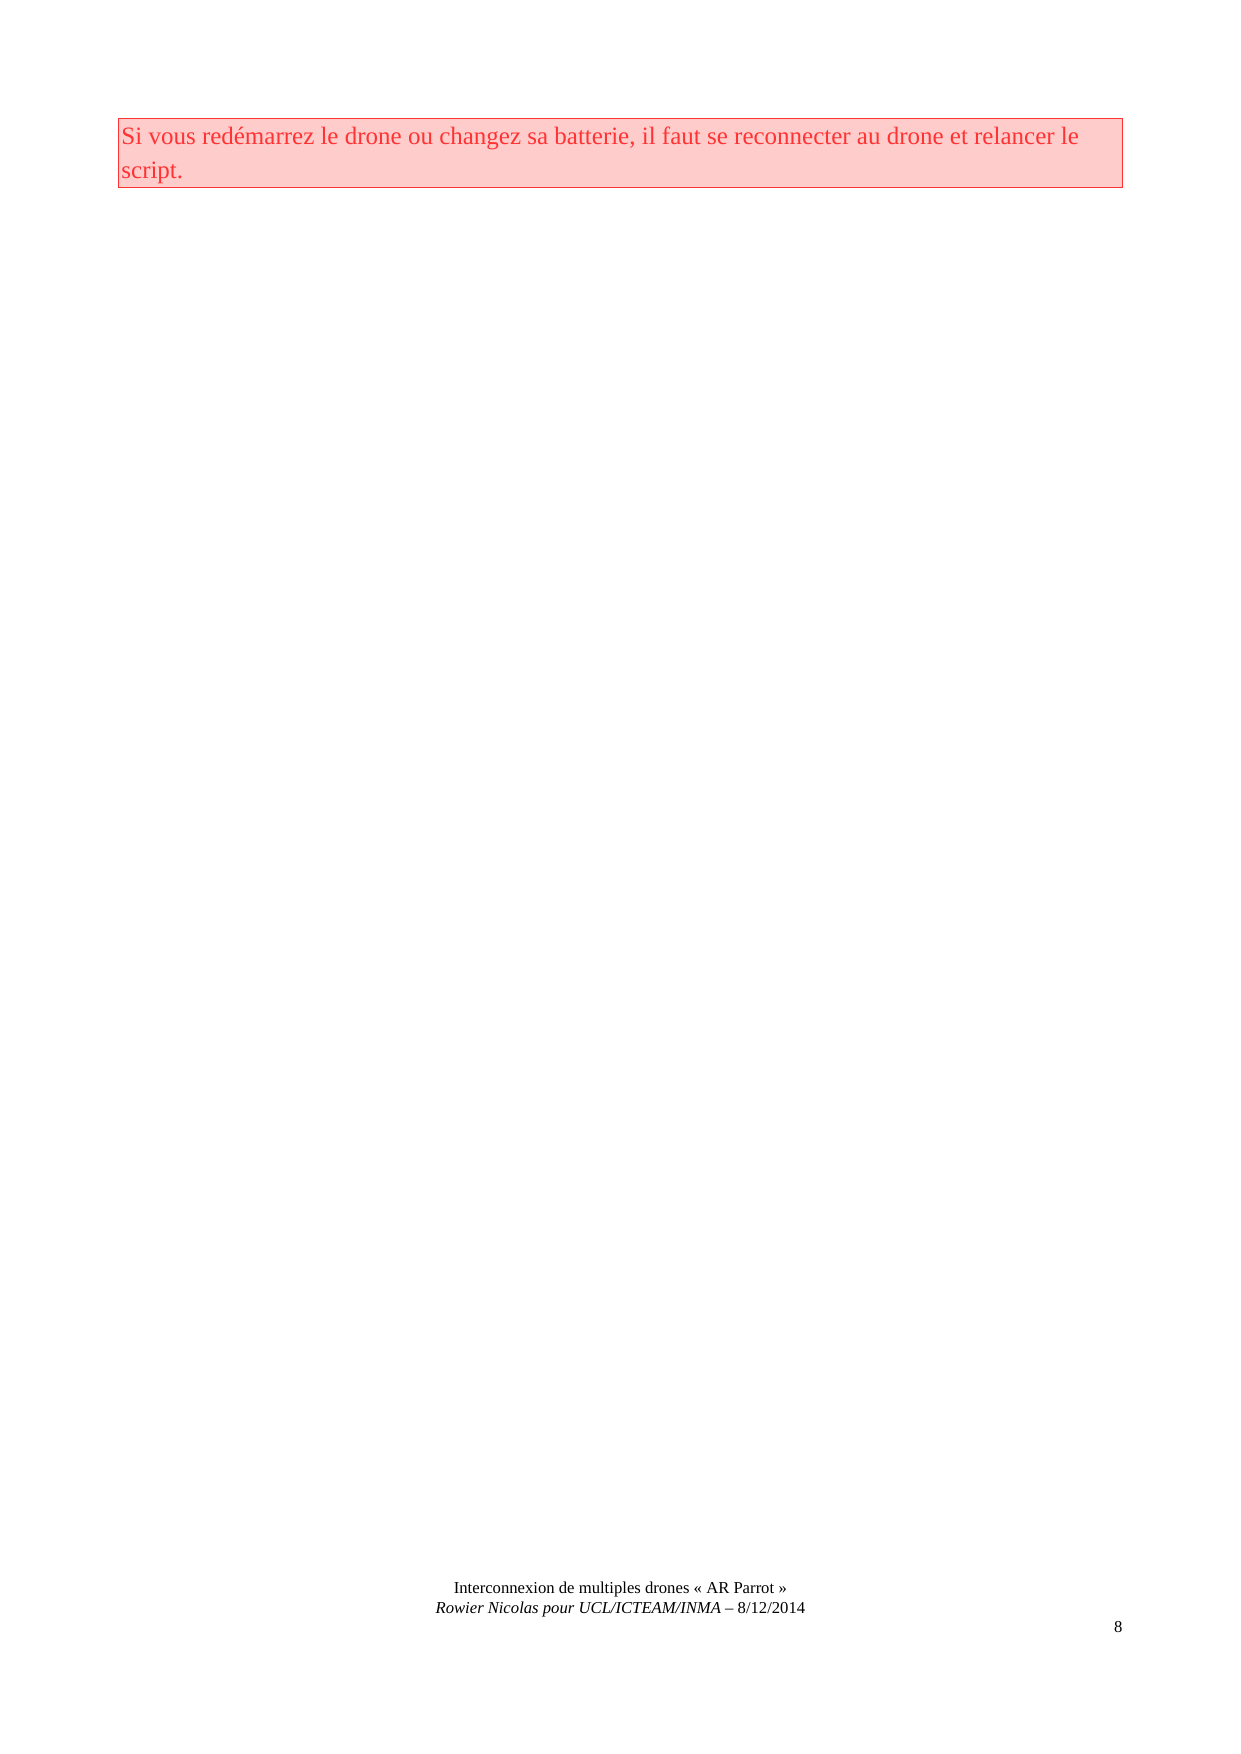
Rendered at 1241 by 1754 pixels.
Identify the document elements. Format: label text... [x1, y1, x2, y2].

text Si vous redémarrez le drone ou changez sa batterie, il faut se reconnecter au drone et relancer le script. [119, 119, 1122, 187]
